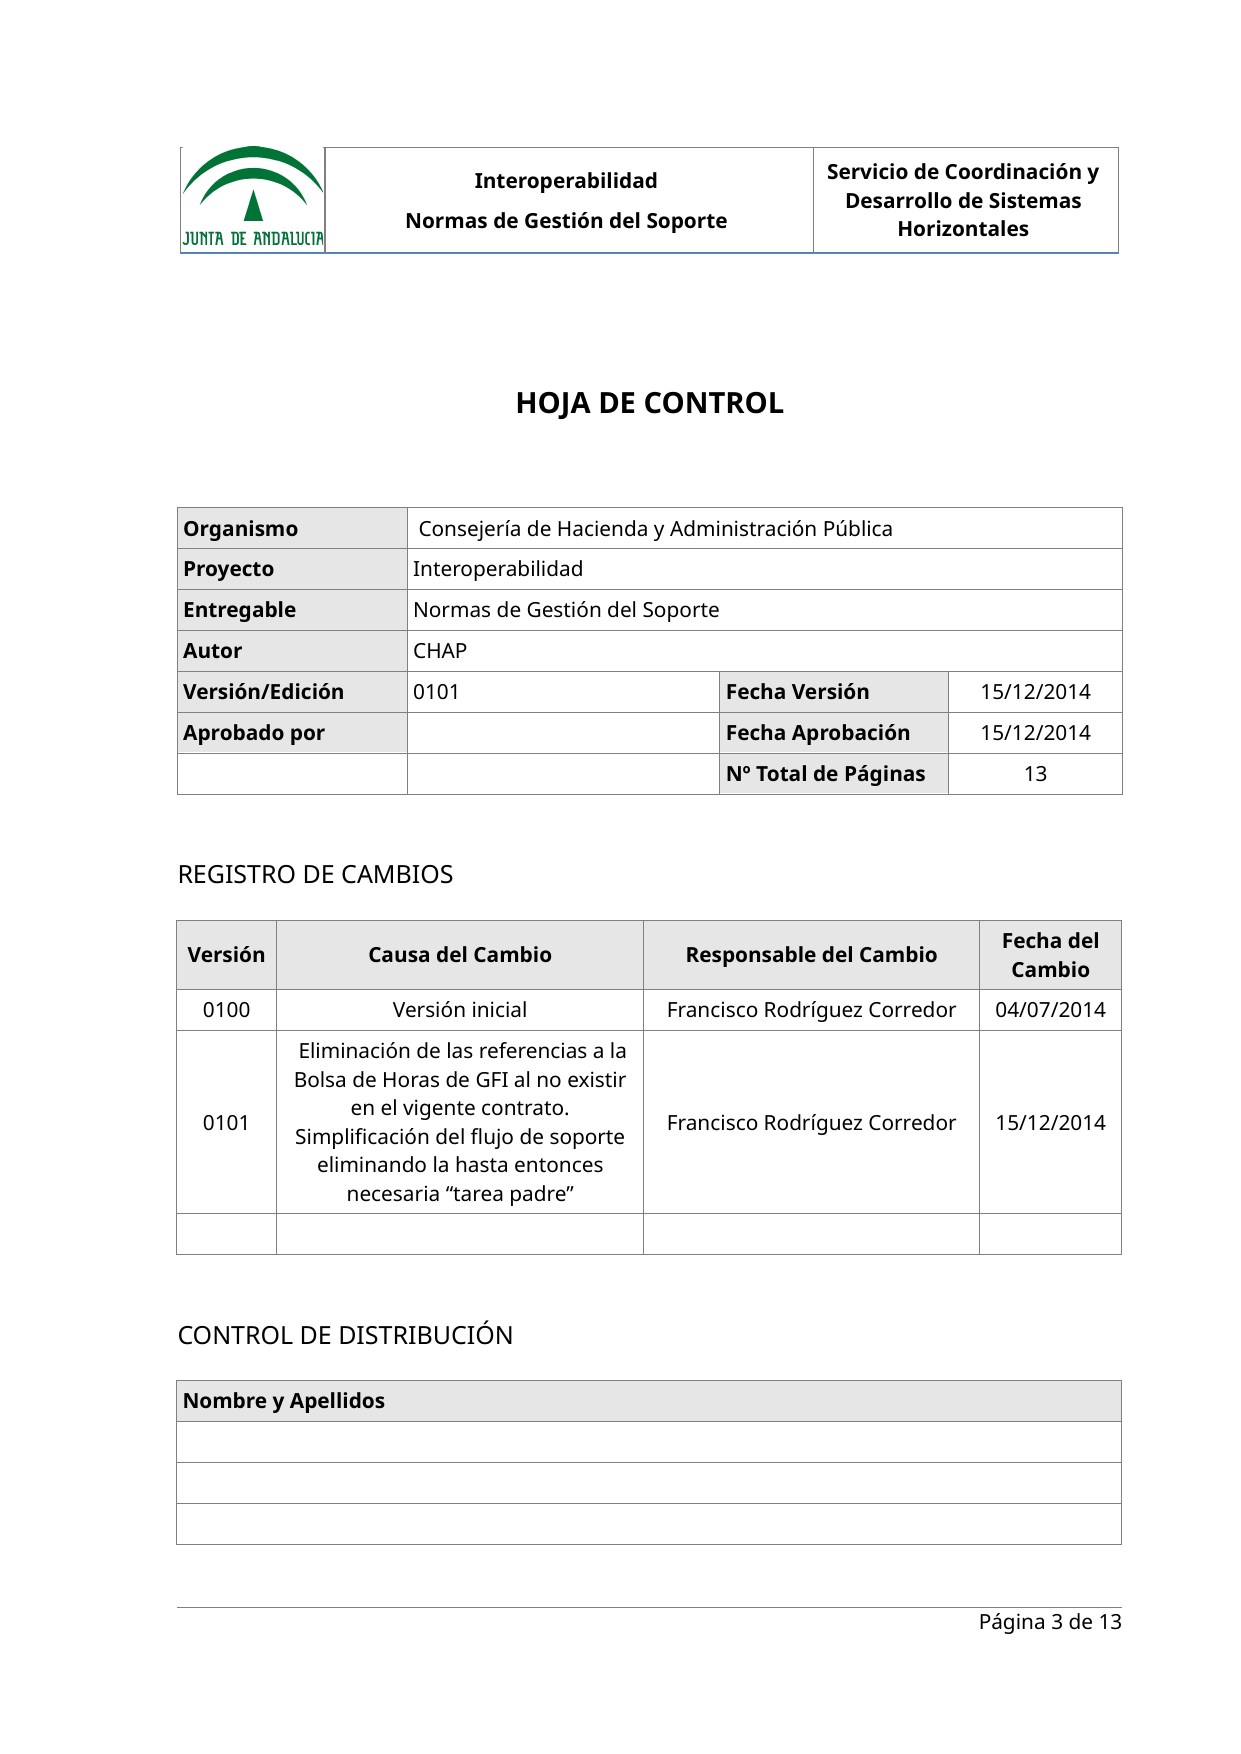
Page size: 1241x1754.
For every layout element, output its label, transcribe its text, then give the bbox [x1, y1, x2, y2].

table_header Versión [177, 921, 276, 989]
table_cell [177, 1422, 1121, 1462]
table_cell Fecha Aprobación [720, 713, 948, 752]
table_header Consejería de Hacienda y Administración Pública [408, 508, 1122, 548]
table_cell 15/12/2014 [949, 713, 1122, 752]
table_cell Interoperabilidad [408, 549, 1122, 589]
table_cell Versión/Edición [178, 672, 407, 712]
table_cell [177, 1463, 1121, 1503]
table_header Fecha del Cambio [980, 921, 1121, 989]
table_cell Francisco Rodríguez Corredor [644, 1031, 979, 1213]
table_header Responsable del Cambio [644, 921, 979, 989]
table_cell Normas de Gestión del Soporte [408, 590, 1122, 630]
table_cell [644, 1214, 979, 1254]
table_cell [177, 1214, 276, 1254]
picture [182, 146, 324, 245]
table_cell Proyecto [178, 549, 407, 589]
table_cell 15/12/2014 [980, 1031, 1121, 1213]
table_cell Aprobado por [178, 713, 407, 752]
table_cell Entregable [178, 590, 407, 630]
text HOJA DE CONTROL [177, 382, 1122, 422]
table_cell Fecha Versión [720, 672, 948, 712]
table_cell Nº Total de Páginas [720, 754, 948, 793]
table_cell 0100 [177, 990, 276, 1030]
table_cell [408, 713, 719, 752]
text REGISTRO DE CAMBIOS [177, 857, 1122, 891]
table_cell Versión inicial [277, 990, 643, 1030]
table_cell 12 [949, 754, 1122, 793]
table_header Causa del Cambio [277, 921, 643, 989]
table_cell [408, 754, 719, 793]
table_cell 0101 [408, 672, 719, 712]
table_cell Eliminación de las referencias a la Bolsa de Horas de GFI al no existir en el vigente contrato. Simplificación del flujo de soporte eliminando la hasta entonces necesaria “tarea padre” [277, 1031, 643, 1213]
table_cell CHAP [408, 631, 1122, 671]
table_cell Francisco Rodríguez Corredor [644, 990, 979, 1030]
table_cell 15/12/2014 [949, 672, 1122, 712]
table_cell [177, 1504, 1121, 1544]
table_cell 04/07/2014 [980, 990, 1121, 1030]
table_cell [980, 1214, 1121, 1254]
table_cell 0101 [177, 1031, 276, 1213]
table_cell [178, 754, 407, 793]
table_header Nombre y Apellidos [177, 1381, 1121, 1421]
table_cell Autor [178, 631, 407, 671]
table_header Organismo [178, 508, 407, 548]
table_cell [277, 1214, 643, 1254]
text CONTROL DE DISTRIBUCIÓN [177, 1317, 1122, 1351]
